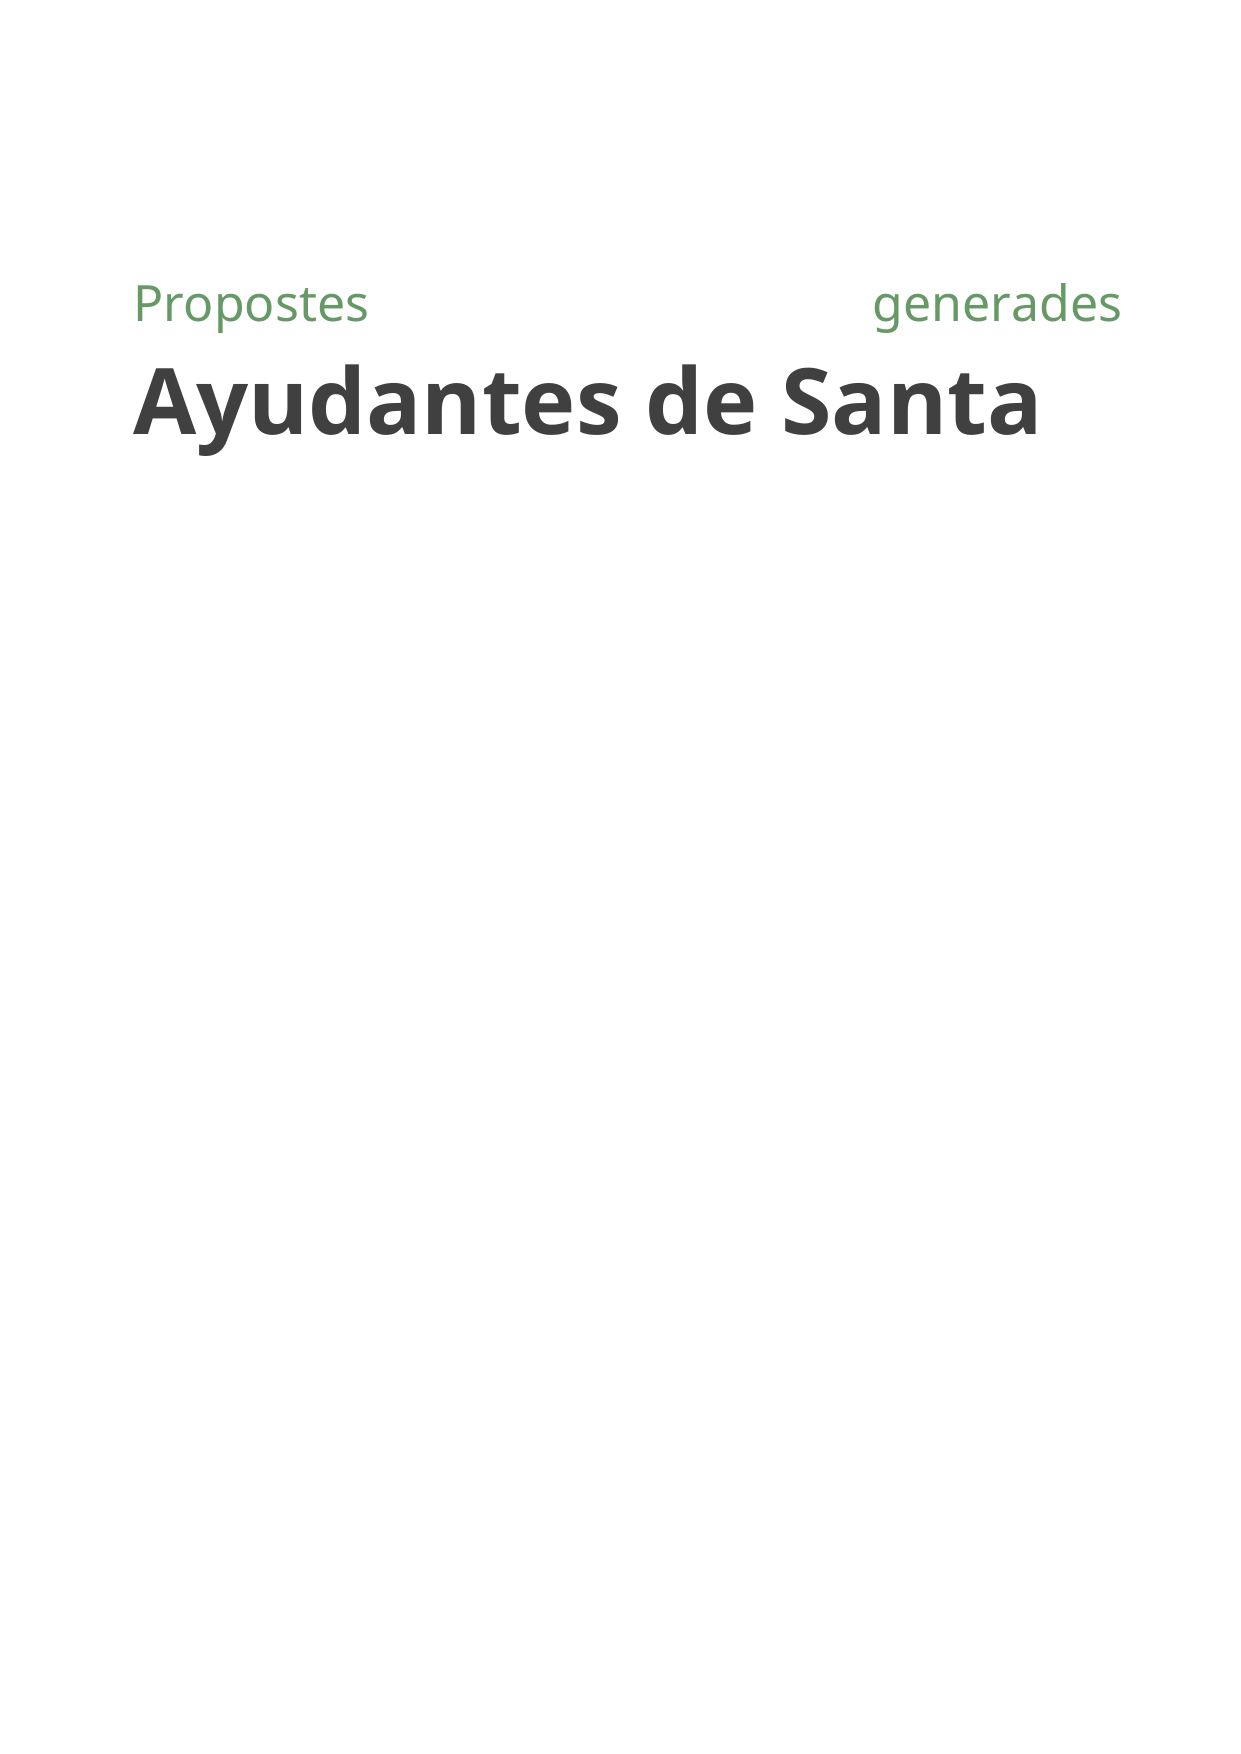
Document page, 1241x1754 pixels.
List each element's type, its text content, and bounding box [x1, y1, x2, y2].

text Propostes generades Ayudantes de Santa [133, 268, 1122, 461]
